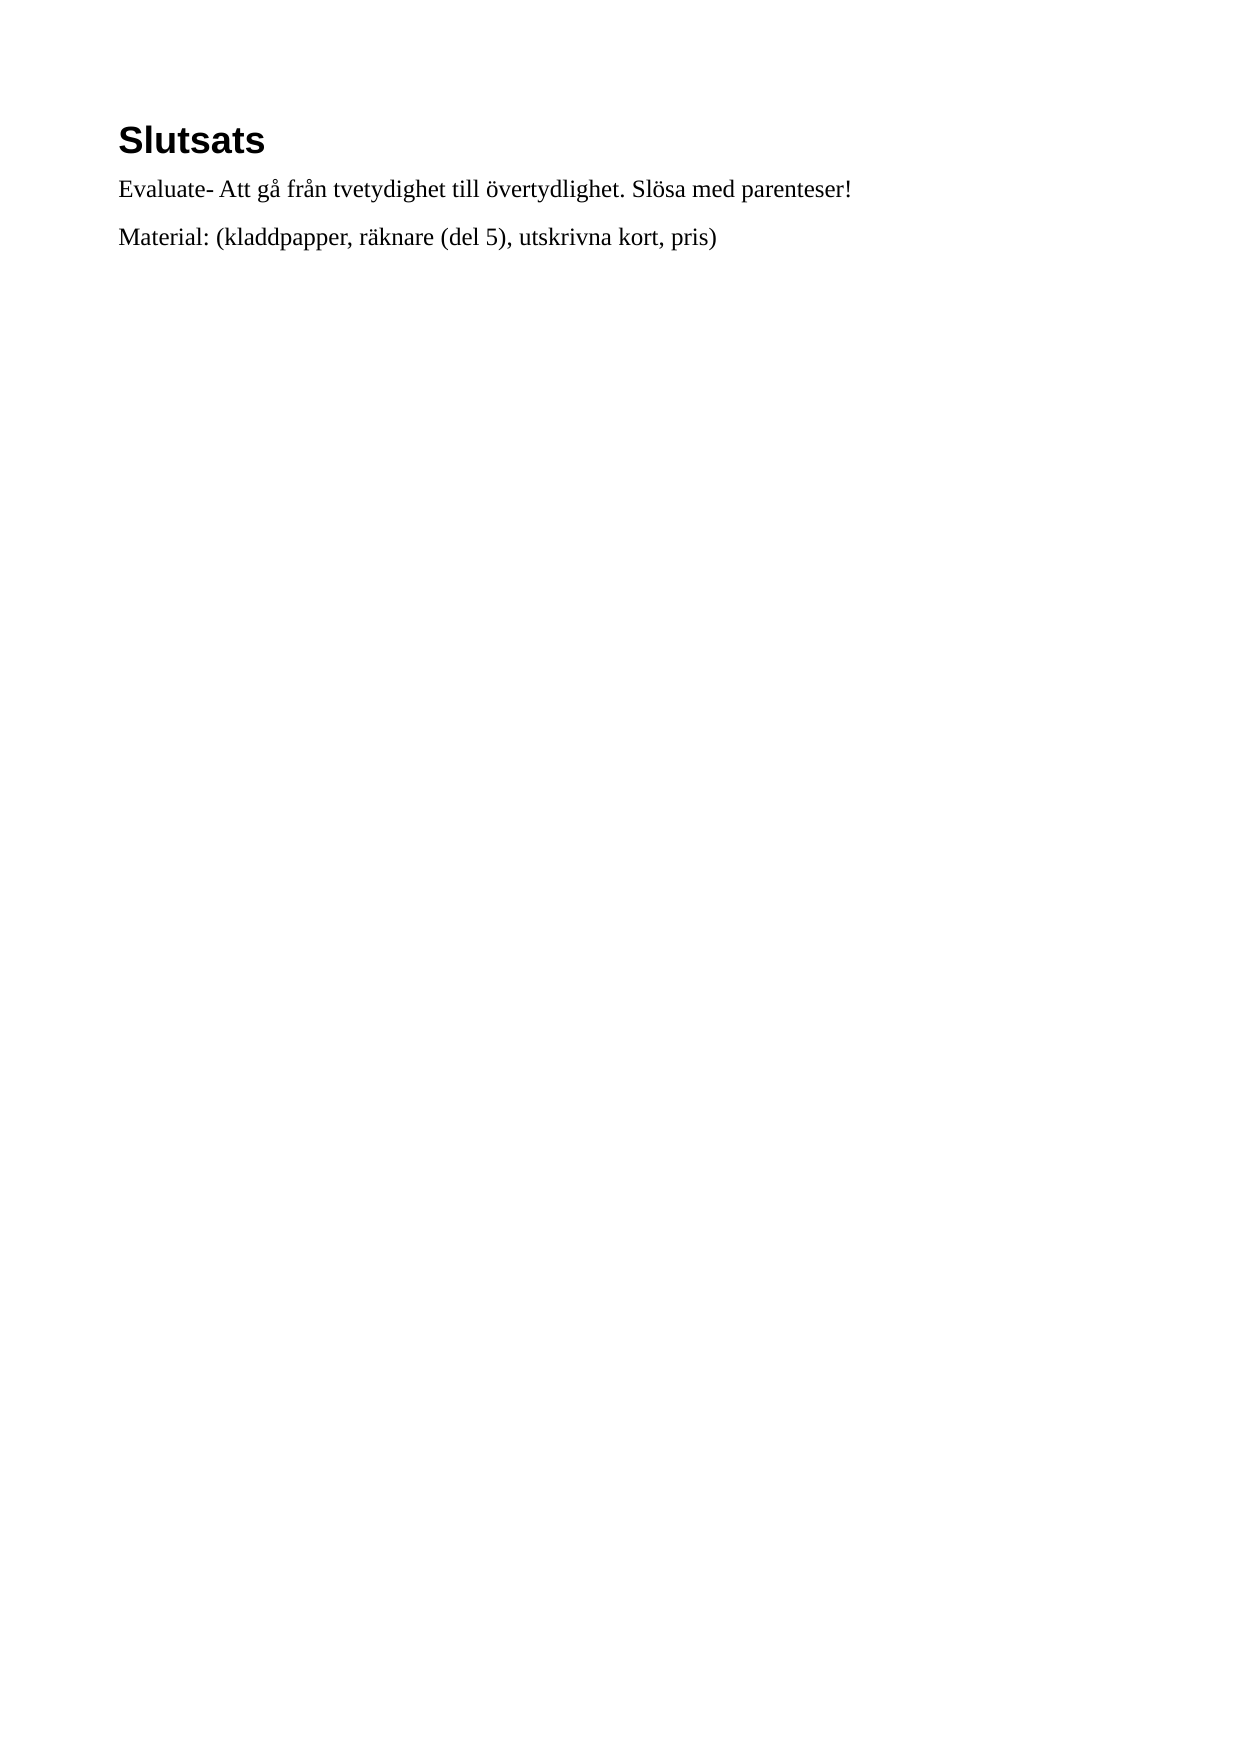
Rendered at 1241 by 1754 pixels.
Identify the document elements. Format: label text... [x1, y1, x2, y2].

text Evaluate- Att gå från tvetydighet till övertydlighet. Slösa med parenteser! [118, 174, 1122, 203]
subtitle Slutsats [118, 118, 1122, 162]
text Material: (kladdpapper, räknare (del 5), utskrivna kort, pris) [118, 222, 1122, 251]
